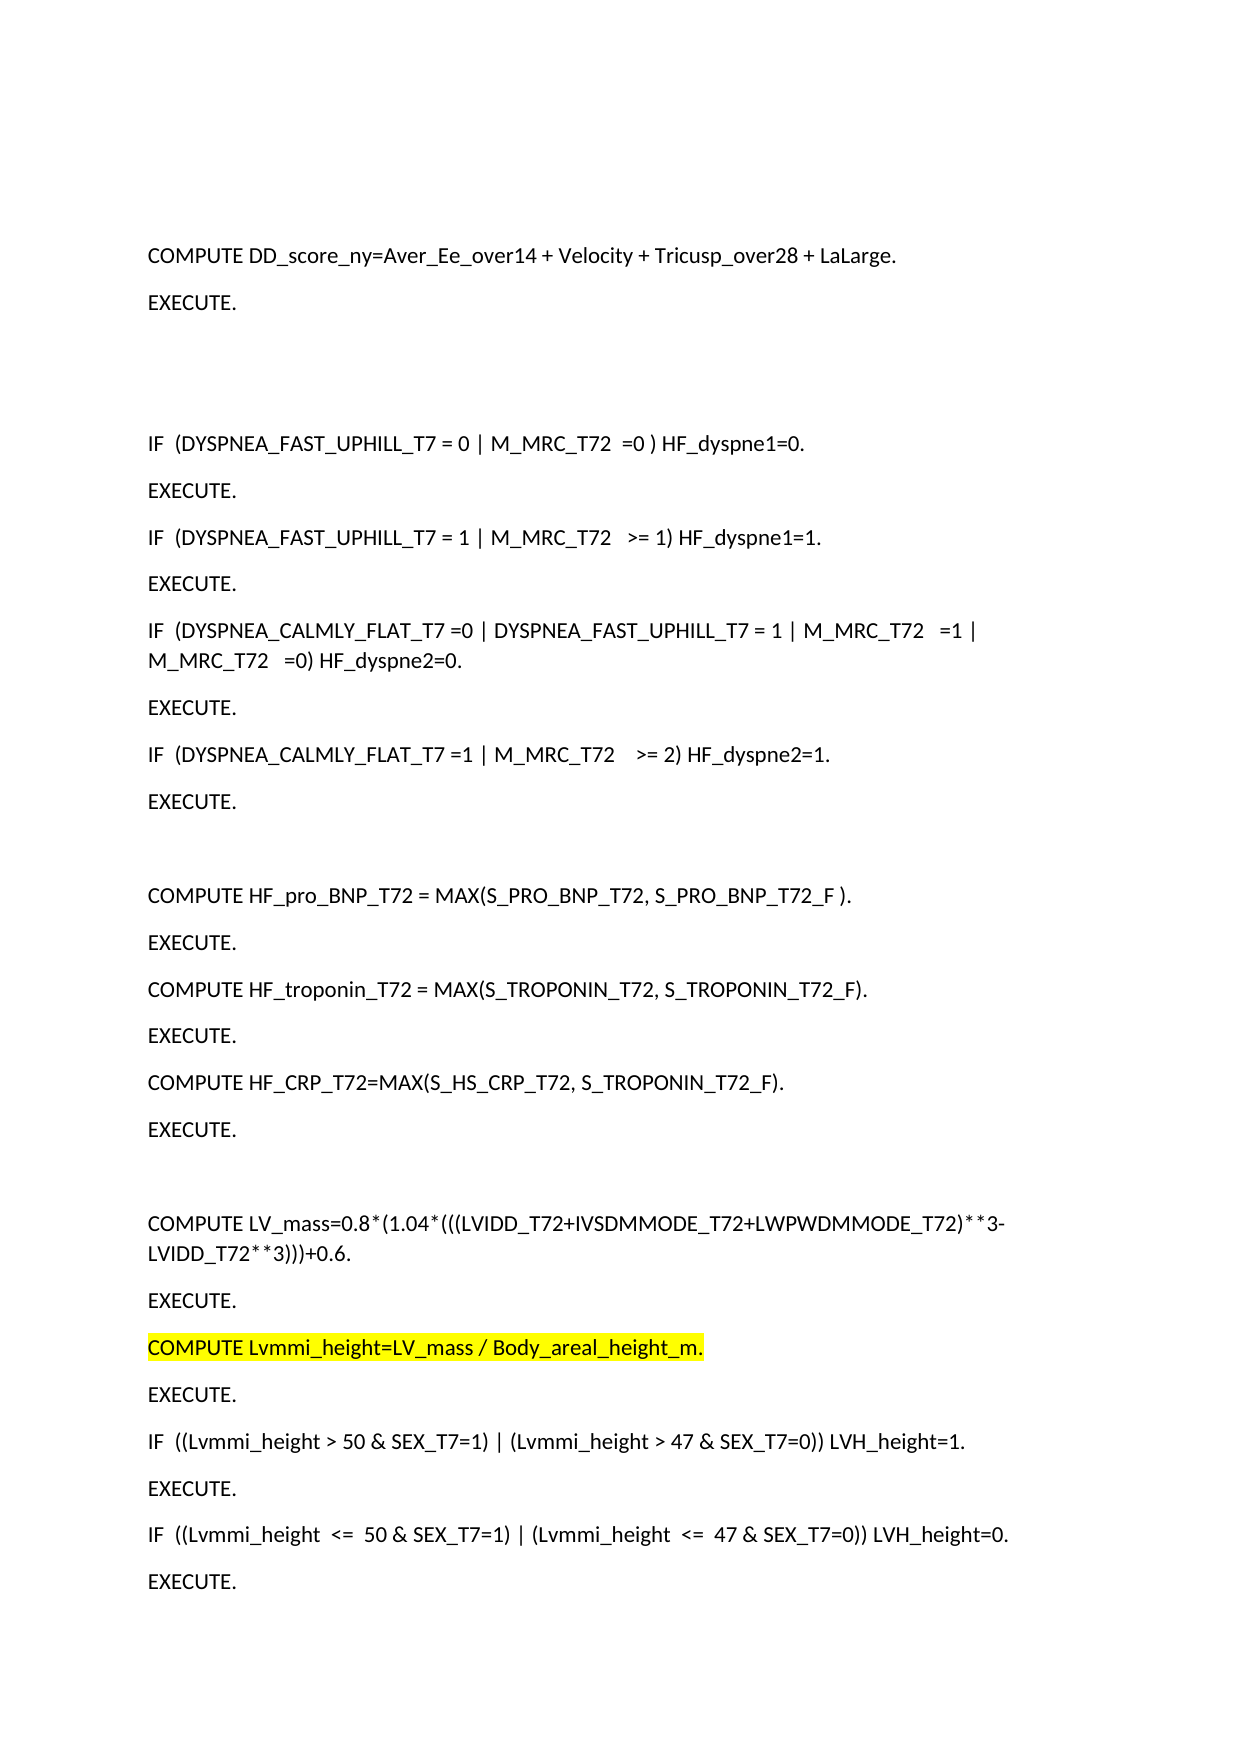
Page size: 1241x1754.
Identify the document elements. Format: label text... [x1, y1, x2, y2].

text EXECUTE. [148, 476, 1093, 504]
text EXECUTE. [148, 1115, 1093, 1143]
text EXECUTE. [148, 787, 1093, 815]
text EXECUTE. [148, 1286, 1093, 1314]
text COMPUTE LV_mass=0.8*(1.04*(((LVIDD_T72+IVSDMMODE_T72+LWPWDMMODE_T72)**3-LVIDD_T72**3)))+0.6. [148, 1209, 1093, 1267]
text IF ((Lvmmi_height <= 50 & SEX_T7=1) | (Lvmmi_height <= 47 & SEX_T7=0)) LVH_height=0. [148, 1521, 1093, 1548]
text IF ((Lvmmi_height > 50 & SEX_T7=1) | (Lvmmi_height > 47 & SEX_T7=0)) LVH_height=1. [148, 1427, 1093, 1455]
text COMPUTE HF_pro_BNP_T72 = MAX(S_PRO_BNP_T72, S_PRO_BNP_T72_F ). [148, 881, 1093, 909]
text EXECUTE. [148, 1022, 1093, 1049]
text COMPUTE Lvmmi_height=LV_mass / Body_areal_height_m. [148, 1333, 1093, 1361]
text COMPUTE HF_troponin_T72 = MAX(S_TROPONIN_T72, S_TROPONIN_T72_F). [148, 975, 1093, 1003]
text EXECUTE. [148, 569, 1093, 597]
text EXECUTE. [148, 1567, 1093, 1595]
text EXECUTE. [148, 928, 1093, 956]
text EXECUTE. [148, 1380, 1093, 1408]
text IF (DYSPNEA_CALMLY_FLAT_T7 =0 | DYSPNEA_FAST_UPHILL_T7 = 1 | M_MRC_T72 =1 | M_MRC_T72 =0) HF_dyspne2=0. [148, 616, 1093, 674]
text EXECUTE. [148, 693, 1093, 721]
text EXECUTE. [148, 288, 1093, 316]
text IF (DYSPNEA_FAST_UPHILL_T7 = 0 | M_MRC_T72 =0 ) HF_dyspne1=0. [148, 429, 1093, 457]
text COMPUTE HF_CRP_T72=MAX(S_HS_CRP_T72, S_TROPONIN_T72_F). [148, 1068, 1093, 1096]
text IF (DYSPNEA_FAST_UPHILL_T7 = 1 | M_MRC_T72 >= 1) HF_dyspne1=1. [148, 523, 1093, 551]
text IF (DYSPNEA_CALMLY_FLAT_T7 =1 | M_MRC_T72 >= 2) HF_dyspne2=1. [148, 740, 1093, 768]
text EXECUTE. [148, 1474, 1093, 1502]
text COMPUTE DD_score_ny=Aver_Ee_over14 + Velocity + Tricusp_over28 + LaLarge. [148, 241, 1093, 269]
